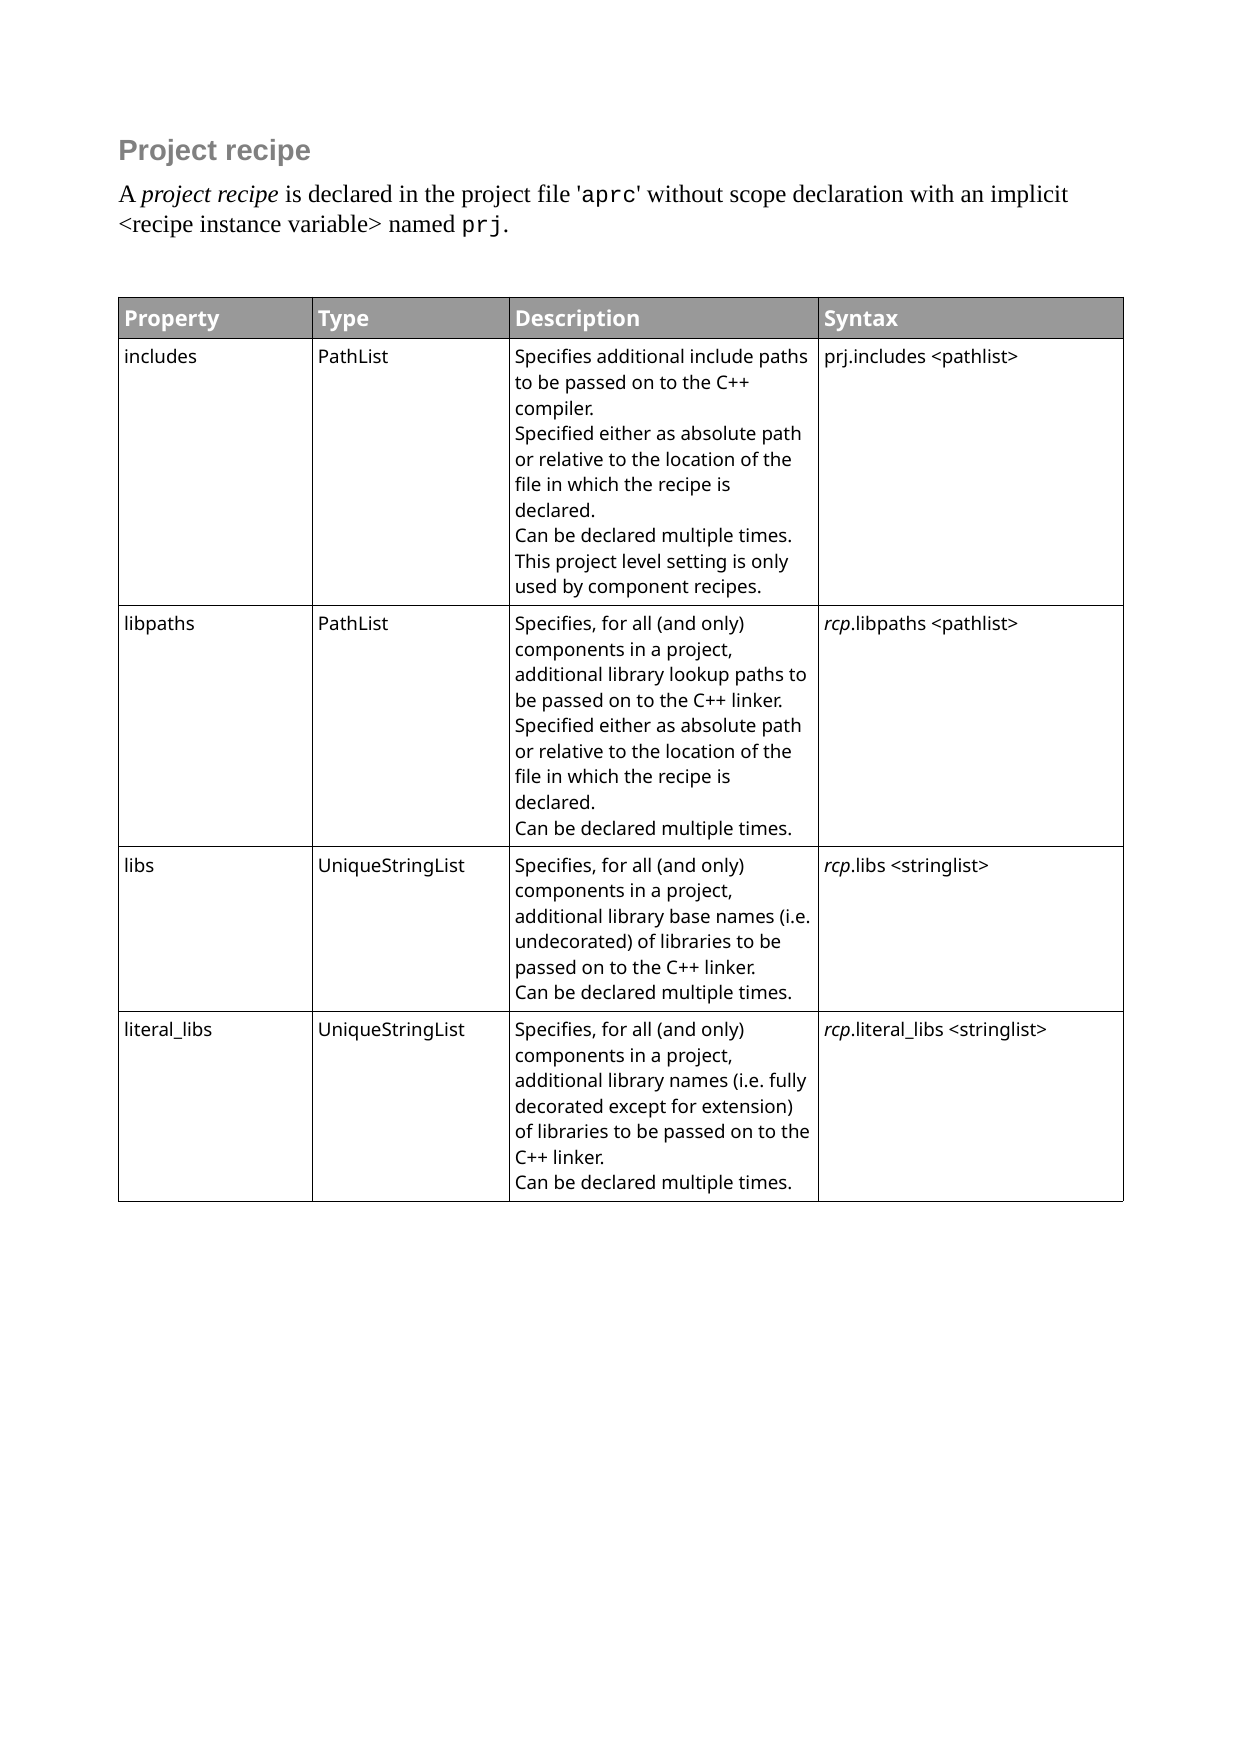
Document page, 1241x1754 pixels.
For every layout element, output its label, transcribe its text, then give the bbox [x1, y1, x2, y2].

table_cell libpaths [119, 606, 312, 846]
table_cell Specifies additional include paths to be passed on to the C++ compiler. Specified either as absolute path or relative to the location of the file in which the recipe is declared. Can be declared multiple times. This project level setting is only used by component recipes. [510, 339, 818, 605]
table_cell libs [119, 847, 312, 1011]
table_cell rcp.literal_libs <stringlist> [819, 1012, 1123, 1201]
table_header Type [313, 298, 509, 338]
table_cell Specifies, for all (and only) components in a project, additional library names (i.e. fully decorated except for extension) of libraries to be passed on to the C++ linker. Can be declared multiple times. [510, 1012, 818, 1201]
table_cell PathList [313, 339, 509, 605]
text A project recipe is declared in the project file 'aprc' without scope declaration with an implicit <recipe instance variable> named prj. [118, 179, 1122, 239]
table_cell Specifies, for all (and only) components in a project, additional library lookup paths to be passed on to the C++ linker. Specified either as absolute path or relative to the location of the file in which the recipe is declared. Can be declared multiple times. [510, 606, 818, 846]
table_cell UniqueStringList [313, 847, 509, 1011]
table_header Description [510, 298, 818, 338]
table_cell prj.includes <pathlist> [819, 339, 1123, 605]
table_header Syntax [819, 298, 1123, 338]
table_cell includes [119, 339, 312, 605]
table_header Property [119, 298, 312, 338]
table_cell rcp.libpaths <pathlist> [819, 606, 1123, 846]
table_cell UniqueStringList [313, 1012, 509, 1201]
table_cell rcp.libs <stringlist> [819, 847, 1123, 1011]
table_cell literal_libs [119, 1012, 312, 1201]
table_cell Specifies, for all (and only) components in a project, additional library base names (i.e. undecorated) of libraries to be passed on to the C++ linker. Can be declared multiple times. [510, 847, 818, 1011]
table_cell PathList [313, 606, 509, 846]
subtitle Project recipe [118, 133, 1122, 166]
